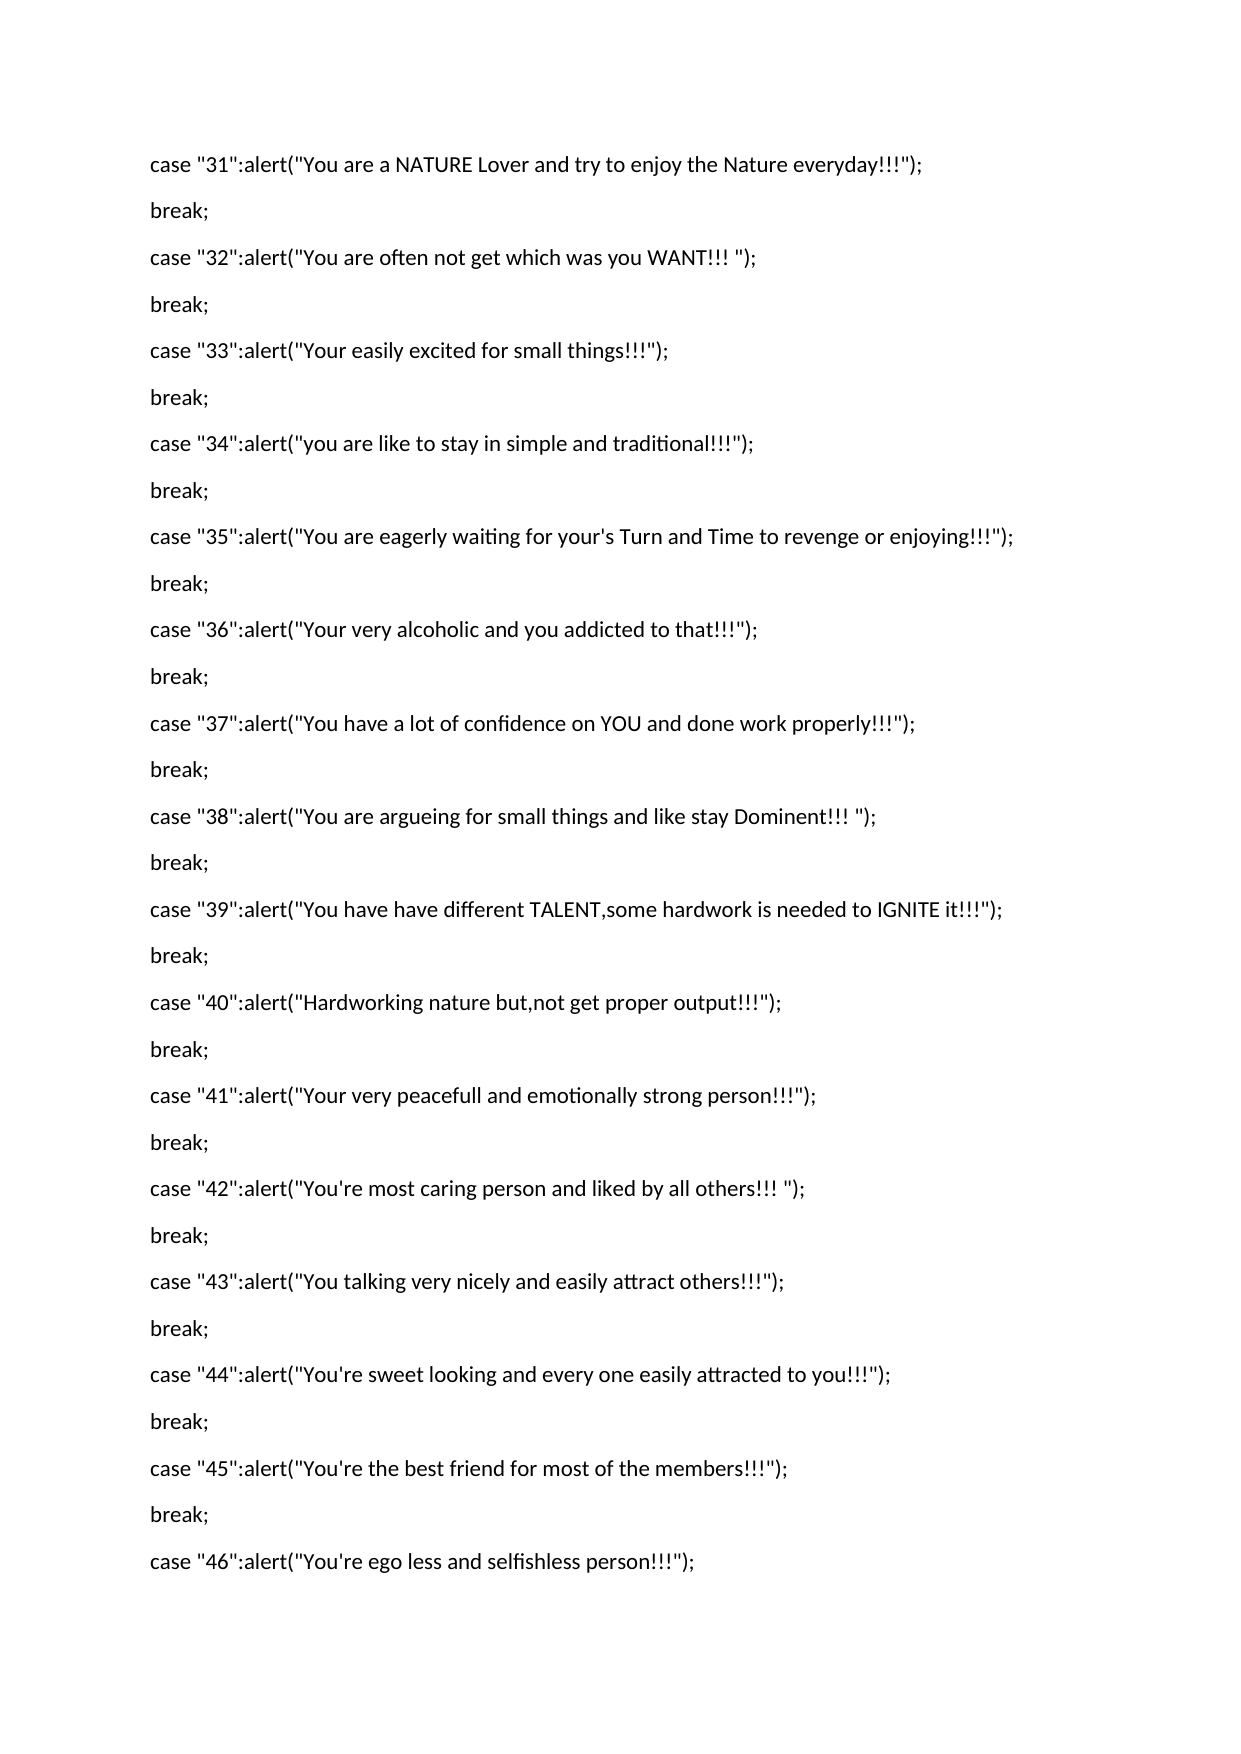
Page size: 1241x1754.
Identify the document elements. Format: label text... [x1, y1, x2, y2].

text case "33":alert("Your easily excited for small things!!!"); [150, 336, 1090, 364]
text break; [150, 1500, 1090, 1528]
text case "42":alert("You're most caring person and liked by all others!!! "); [150, 1174, 1090, 1202]
text break; [150, 383, 1090, 411]
text case "41":alert("Your very peacefull and emotionally strong person!!!"); [150, 1081, 1090, 1109]
text case "32":alert("You are often not get which was you WANT!!! "); [150, 243, 1090, 271]
text case "45":alert("You're the best friend for most of the members!!!"); [150, 1454, 1090, 1482]
text case "46":alert("You're ego less and selfishless person!!!"); [150, 1547, 1090, 1575]
text case "43":alert("You talking very nicely and easily attract others!!!"); [150, 1267, 1090, 1296]
text case "38":alert("You are argueing for small things and like stay Dominent!!! "); [150, 802, 1090, 830]
text case "36":alert("Your very alcoholic and you addicted to that!!!"); [150, 616, 1090, 644]
text case "37":alert("You have a lot of confidence on YOU and done work properly!!!"); [150, 709, 1090, 737]
text break; [150, 197, 1090, 224]
text break; [150, 1407, 1090, 1435]
text case "40":alert("Hardworking nature but,not get proper output!!!"); [150, 988, 1090, 1016]
text case "35":alert("You are eagerly waiting for your's Turn and Time to revenge or enjoying!!!"); [150, 522, 1090, 551]
text case "34":alert("you are like to stay in simple and traditional!!!"); [150, 429, 1090, 457]
text case "39":alert("You have have different TALENT,some hardwork is needed to IGNITE it!!!"); [150, 895, 1090, 923]
text break; [150, 848, 1090, 876]
text break; [150, 662, 1090, 690]
text case "44":alert("You're sweet looking and every one easily attracted to you!!!"); [150, 1361, 1090, 1389]
text case "31":alert("You are a NATURE Lover and try to enjoy the Nature everyday!!!"); [150, 150, 1090, 178]
text break; [150, 569, 1090, 597]
text break; [150, 755, 1090, 783]
text break; [150, 476, 1090, 504]
text break; [150, 942, 1090, 969]
text break; [150, 1128, 1090, 1156]
text break; [150, 1035, 1090, 1063]
text break; [150, 1221, 1090, 1249]
text break; [150, 290, 1090, 318]
text break; [150, 1314, 1090, 1342]
